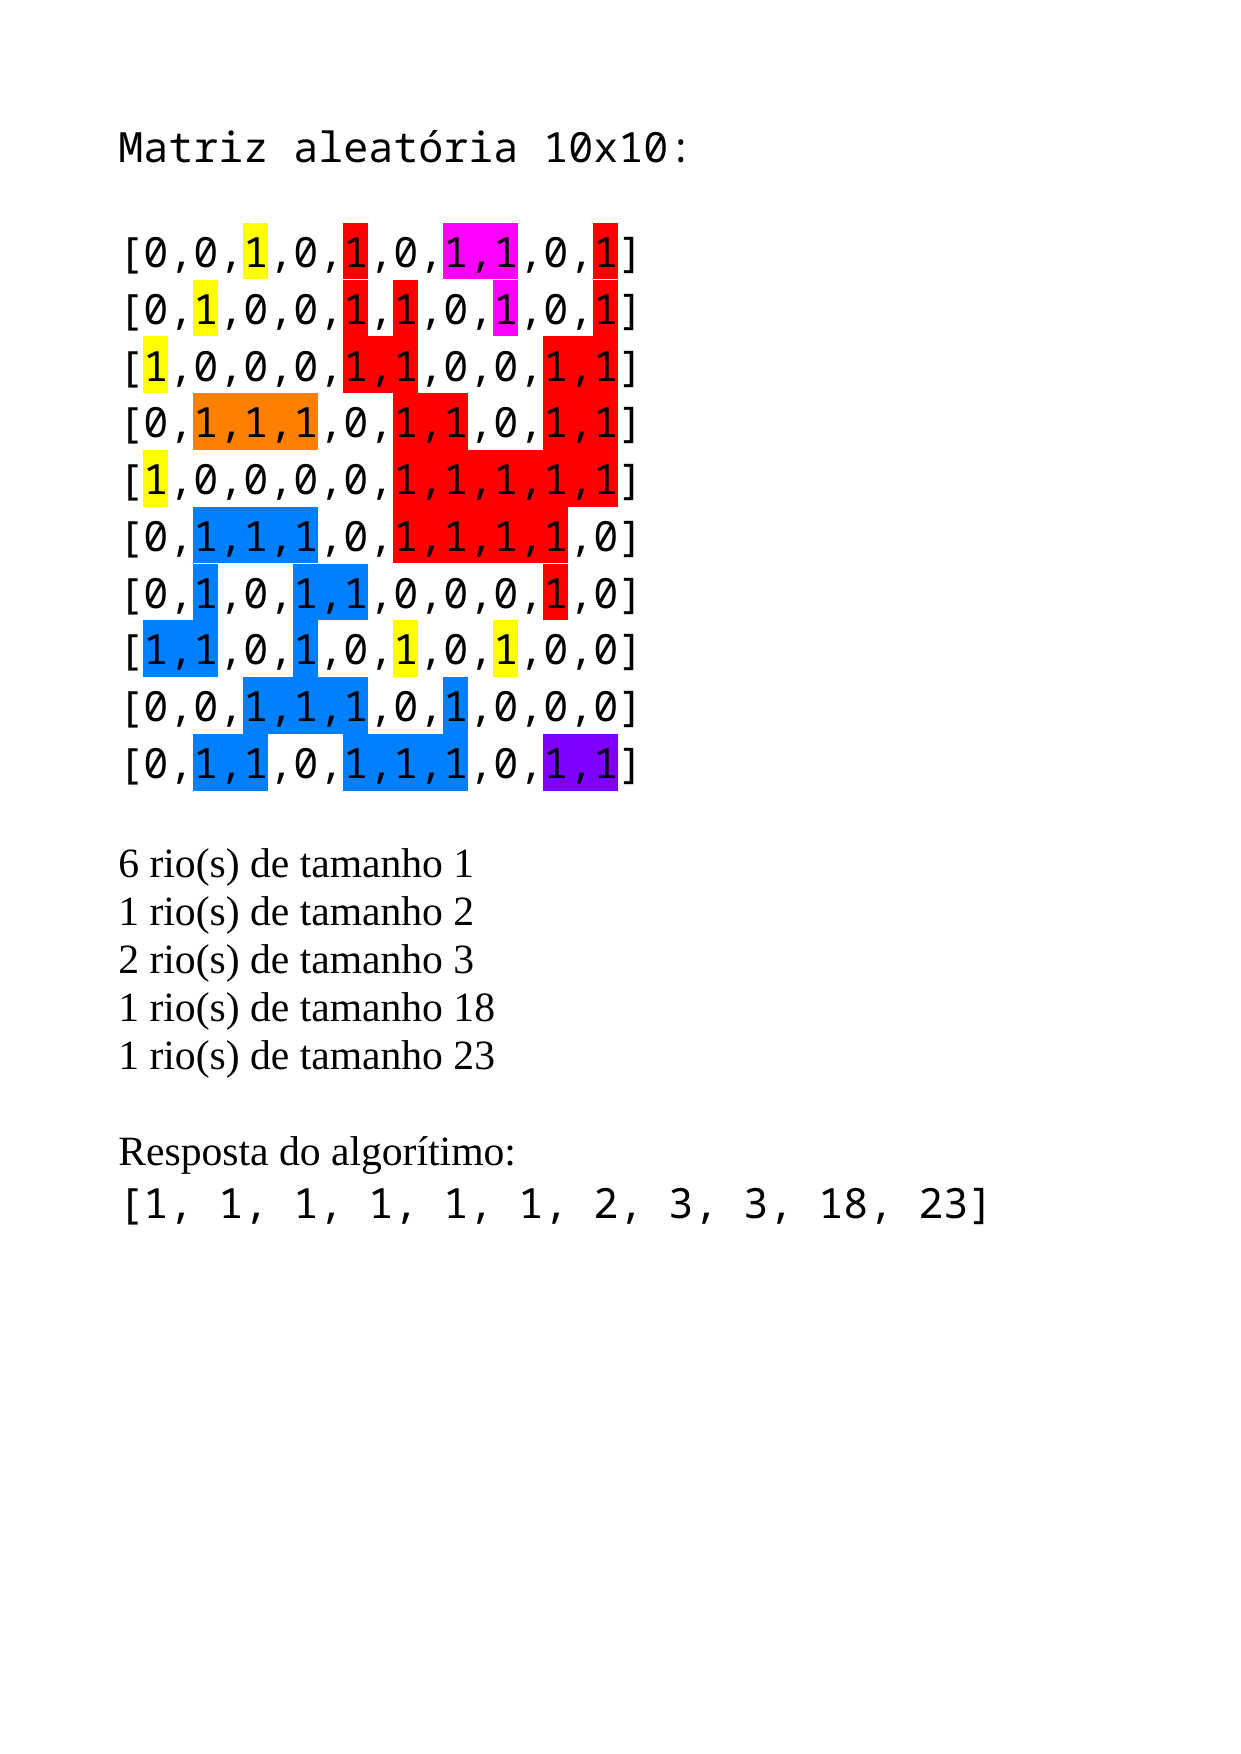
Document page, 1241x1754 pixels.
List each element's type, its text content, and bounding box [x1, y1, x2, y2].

text 1 rio(s) de tamanho 2 [118, 886, 1122, 934]
text [0,0,1,1,1,0,1,0,0,0] [118, 677, 1122, 734]
text 1 rio(s) de tamanho 23 [118, 1030, 1122, 1078]
text [0,1,1,0,1,1,1,0,1,1] [118, 734, 1122, 791]
text 6 rio(s) de tamanho 1 [118, 838, 1122, 886]
text [0,1,0,0,1,1,0,1,0,1] [118, 279, 1122, 336]
text [1,1,0,1,0,1,0,1,0,0] [118, 620, 1122, 677]
text [0,1,1,1,0,1,1,1,1,0] [118, 507, 1122, 563]
text [0,0,1,0,1,0,1,1,0,1] [118, 223, 1122, 279]
text 2 rio(s) de tamanho 3 [118, 934, 1122, 982]
text [1, 1, 1, 1, 1, 1, 2, 3, 3, 18, 23] [118, 1174, 1122, 1231]
text Matriz aleatória 10x10: [118, 118, 1122, 175]
text [1,0,0,0,0,1,1,1,1,1] [118, 450, 1122, 507]
text [0,1,0,1,1,0,0,0,1,0] [118, 563, 1122, 620]
text [0,1,1,1,0,1,1,0,1,1] [118, 393, 1122, 450]
text Resposta do algorítimo: [118, 1126, 1122, 1174]
text [1,0,0,0,1,1,0,0,1,1] [118, 336, 1122, 393]
text 1 rio(s) de tamanho 18 [118, 982, 1122, 1030]
